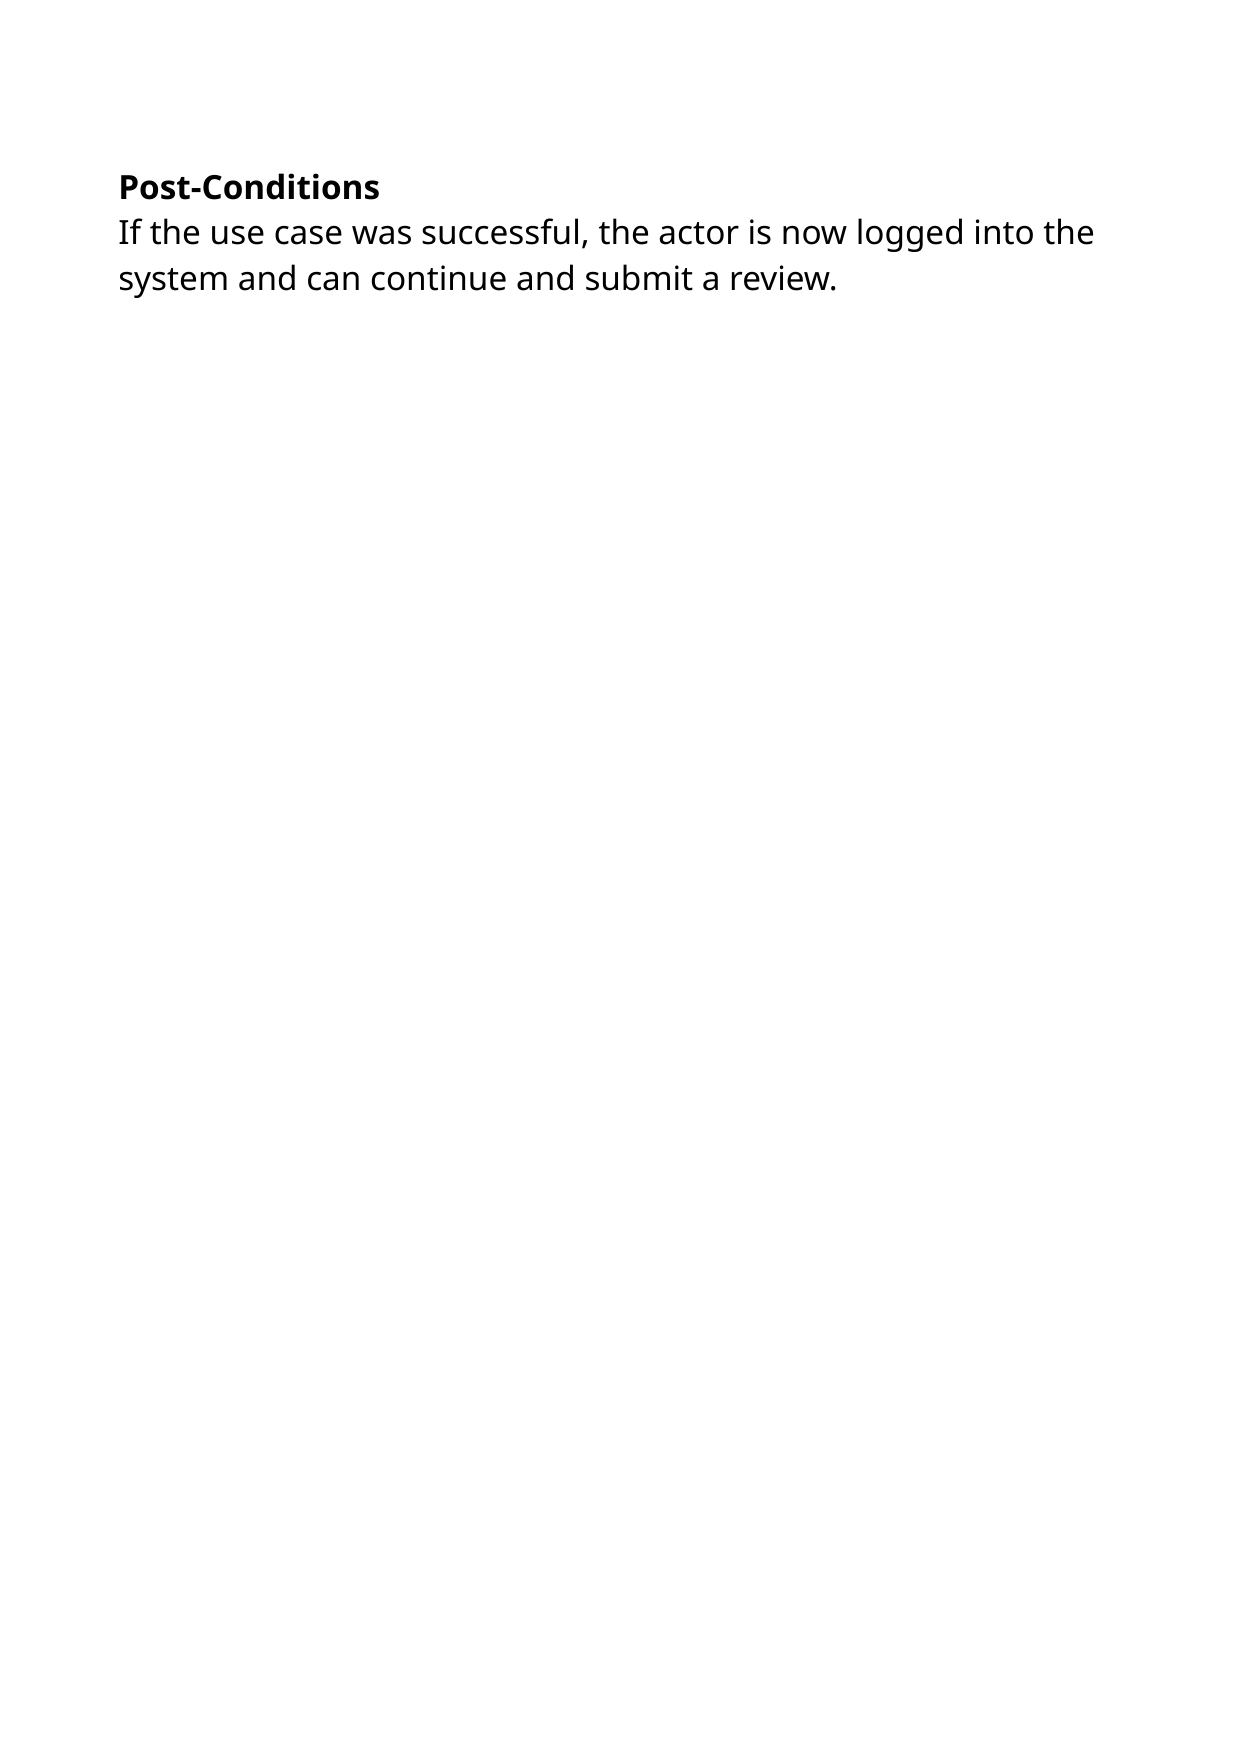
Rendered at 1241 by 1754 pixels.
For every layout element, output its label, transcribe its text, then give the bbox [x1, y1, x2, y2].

text If the use case was successful, the actor is now logged into the system and can continue and submit a review. [118, 209, 1122, 300]
text Post-Conditions [118, 163, 1122, 209]
